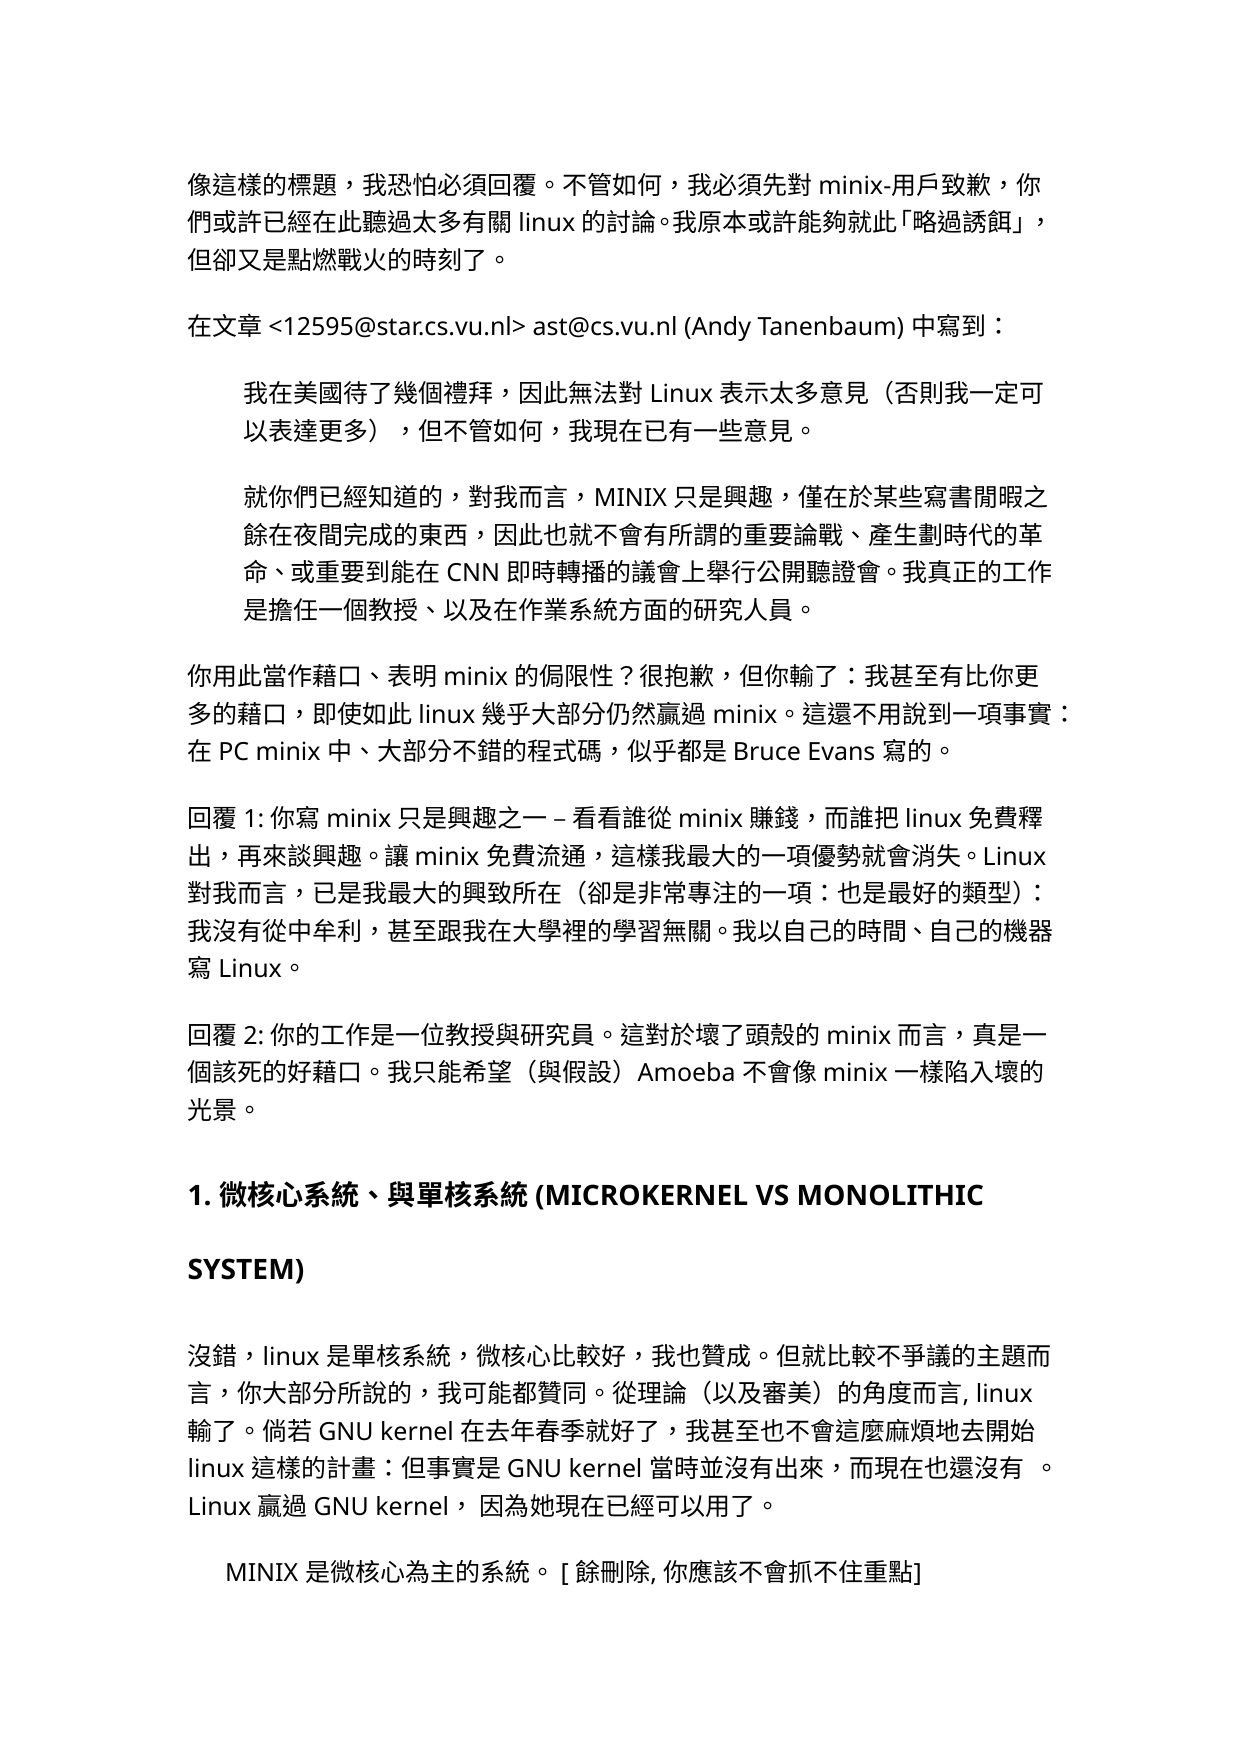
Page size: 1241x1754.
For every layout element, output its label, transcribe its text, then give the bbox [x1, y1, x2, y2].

text 在文章 <12595@star.cs.vu.nl> ast@cs.vu.nl (Andy Tanenbaum) 中寫到： [187, 306, 1053, 344]
text 沒錯，linux 是單核系統，微核心比較好，我也贊成。但就比較不爭議的主題而言，你大部分所說的，我可能都贊同。從理論（以及審美）的角度而言, linux 輸了。倘若 GNU kernel 在去年春季就好了，我甚至也不會這麼麻煩地去開始 linux 這樣的計畫：但事實是 GNU kernel 當時並沒有出來，而現在也還沒有。Linux 贏過 GNU kernel， 因為她現在已經可以用了。 [187, 1335, 1053, 1523]
text 就你們已經知道的，對我而言，MINIX 只是興趣，僅在於某些寫書閒暇之餘在夜間完成的東西，因此也就不會有所謂的重要論戰、產生劃時代的革命、或重要到能在 CNN 即時轉播的議會上舉行公開聽證會。我真正的工作是擔任一個教授、以及在作業系統方面的研究人員。 [244, 477, 1053, 627]
text 你用此當作藉口、表明 minix 的侷限性？很抱歉，但你輸了：我甚至有比你更多的藉口，即使如此 linux 幾乎大部分仍然贏過 minix。這還不用說到一項事實：在 PC minix 中、大部分不錯的程式碼，似乎都是 Bruce Evans 寫的。 [187, 656, 1053, 769]
text MINIX 是微核心為主的系統。 [ 餘刪除, 你應該不會抓不住重點] [225, 1552, 1053, 1589]
text 回覆 1: 你寫 minix 只是興趣之一 – 看看誰從 minix 賺錢，而誰把 linux 免費釋出，再來談興趣。讓minix 免費流通，這樣我最大的一項優勢就會消失。Linux 對我而言，已是我最大的興致所在（卻是非常專注的一項：也是最好的類型）：我沒有從中牟利，甚至跟我在大學裡的學習無關。我以自己的時間、自己的機器寫 Linux。 [187, 798, 1053, 985]
text 1. 微核心系統、與單核系統 (MICROKERNEL VS MONOLITHIC SYSTEM) [187, 1156, 1053, 1306]
text 我在美國待了幾個禮拜，因此無法對 Linux 表示太多意見（否則我一定可以表達更多），但不管如何，我現在已有一些意見。 [244, 373, 1053, 448]
text 像這樣的標題，我恐怕必須回覆。不管如何，我必須先對 minix-用戶致歉，你們或許已經在此聽過太多有關 linux 的討論。我原本或許能夠就此「略過誘餌」，但卻又是點燃戰火的時刻了。 [187, 164, 1053, 277]
text 回覆 2: 你的工作是一位教授與研究員。這對於壞了頭殼的 minix 而言，真是一個該死的好藉口。我只能希望（與假設）Amoeba 不會像 minix 一樣陷入壞的光景。 [187, 1014, 1053, 1127]
